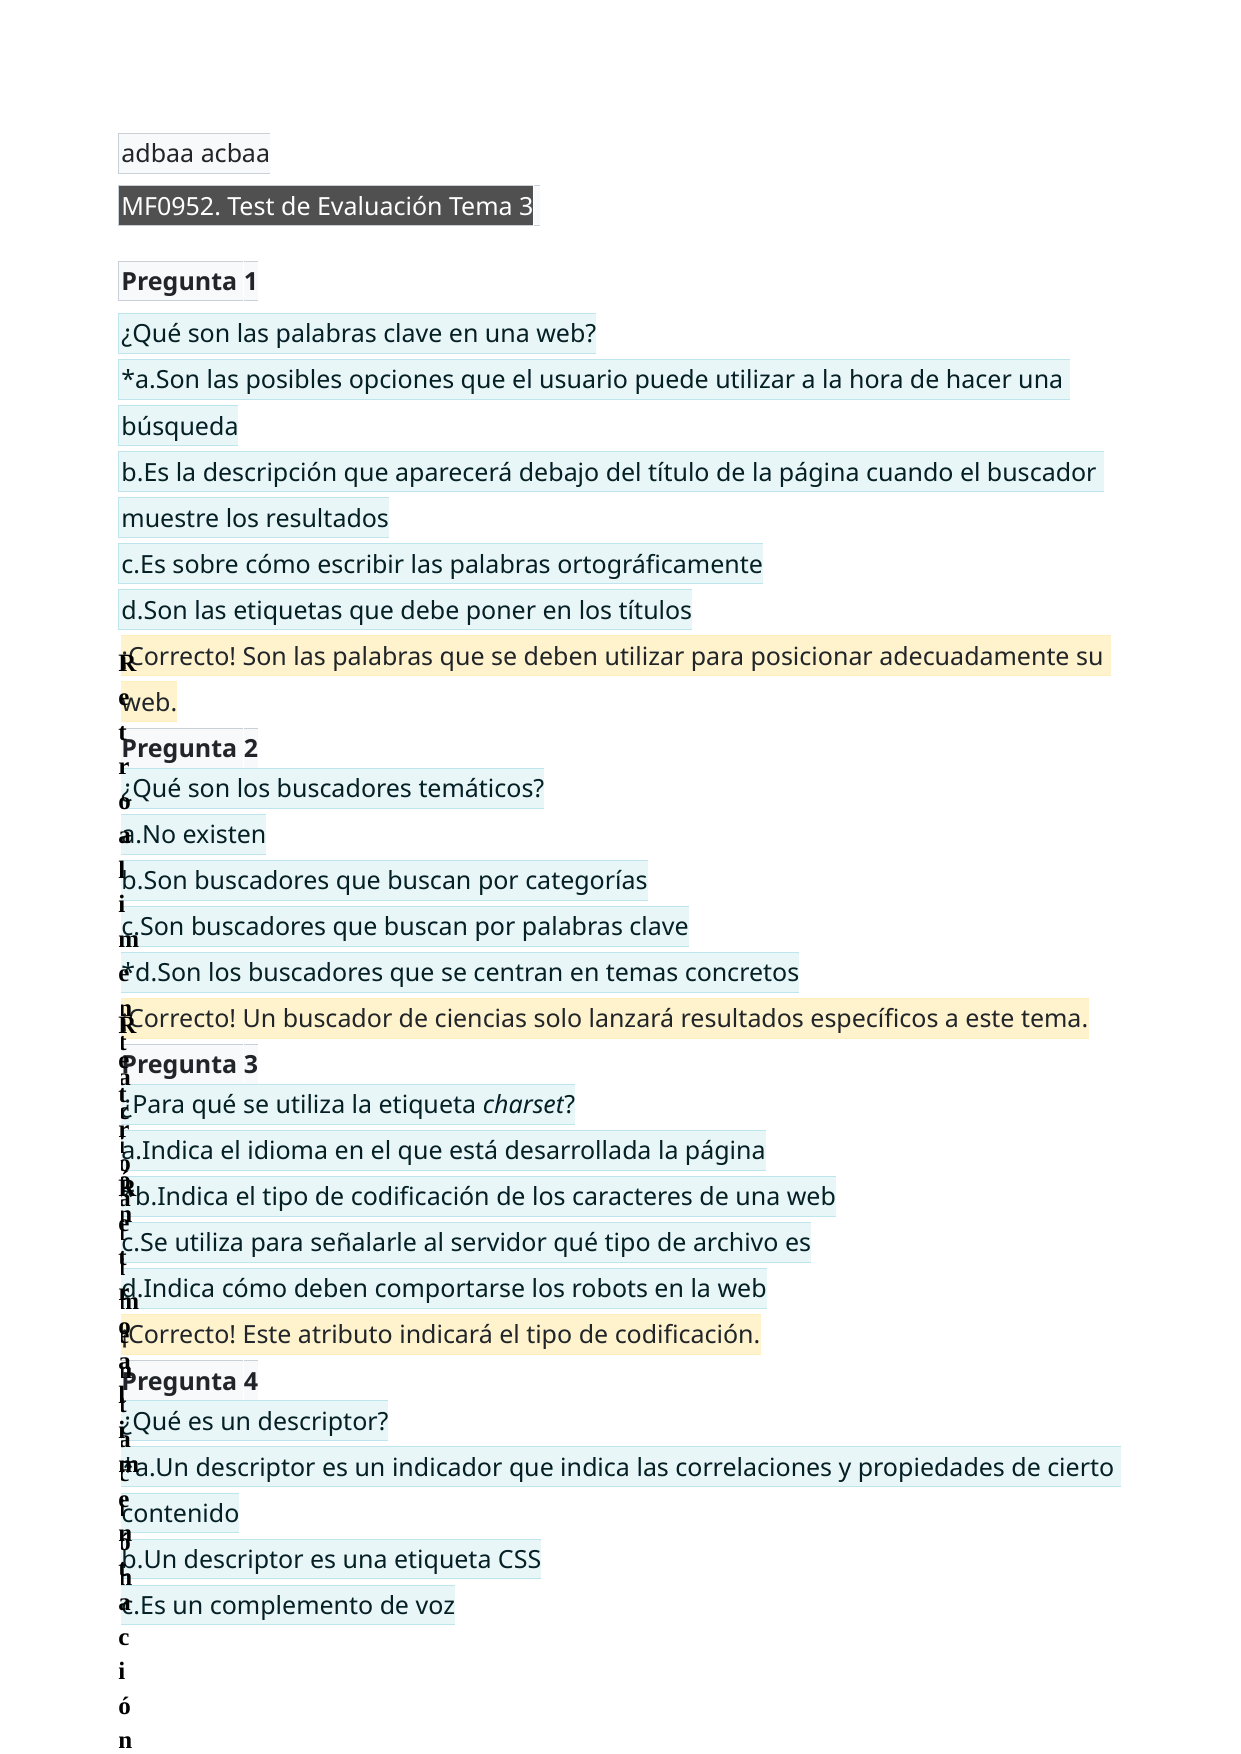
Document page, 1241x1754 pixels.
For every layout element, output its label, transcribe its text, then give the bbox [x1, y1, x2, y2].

text b.Son buscadores que buscan por categorías [121, 860, 1122, 900]
text d.Son las etiquetas que debe poner en los títulos [119, 589, 1122, 629]
text c.Son buscadores que buscan por palabras clave [121, 906, 1122, 946]
text ¿Qué son los buscadores temáticos? [121, 768, 1122, 808]
text *d.Son los buscadores que se centran en temas concretos [121, 952, 1122, 992]
text c.Es un complemento de voz [121, 1584, 1122, 1624]
text *b.Indica el tipo de codificación de los caracteres de una web [121, 1176, 1122, 1216]
text b.Un descriptor es una etiqueta CSS [123, 1538, 1122, 1578]
text *a.Un descriptor es un indicador que indica las correlaciones y propiedades de cierto contenido [121, 1487, 1122, 1532]
subtitle Pregunta 4 [123, 1360, 1122, 1400]
text d.Indica cómo deben comportarse los robots en la web [121, 1268, 1122, 1308]
text *a.Un descriptor es un indicador que indica las correlaciones y propiedades de cierto contenido [121, 1446, 1122, 1486]
text c.Es sobre cómo escribir las palabras ortográficamente [119, 543, 1122, 583]
text ¡Correcto! Un buscador de ciencias solo lanzará resultados específicos a este tema. [118, 998, 1122, 1038]
subtitle Pregunta 2 [121, 727, 1122, 768]
subtitle Pregunta 3 [121, 1044, 1122, 1084]
text a.Indica el idioma en el que está desarrollada la página [121, 1130, 1122, 1170]
text a.No existen [121, 814, 1122, 854]
text MF0952. Test de Evaluación Tema 3 [119, 185, 1122, 225]
text c.Se utiliza para señalarle al servidor qué tipo de archivo es [121, 1222, 1122, 1262]
subtitle adbaa acbaa [119, 133, 1122, 173]
text ¿Para qué se utiliza la etiqueta charset? [121, 1084, 1122, 1124]
text ¿Qué son las palabras clave en una web? [119, 313, 1122, 353]
text ¿Qué es un descriptor? [121, 1400, 1122, 1440]
text ¡Correcto! Este atributo indicará el tipo de codificación. [121, 1314, 1122, 1354]
subtitle Pregunta 1 [119, 261, 1122, 301]
text b.Es la descripción que aparecerá debajo del título de la página cuando el buscador muestre los resultados [118, 451, 1122, 537]
text ¡Correcto! Son las palabras que se deben utilizar para posicionar adecuadamente su web. [118, 635, 1122, 722]
text *a.Son las posibles opciones que el usuario puede utilizar a la hora de hacer una búsqueda [118, 359, 1122, 445]
